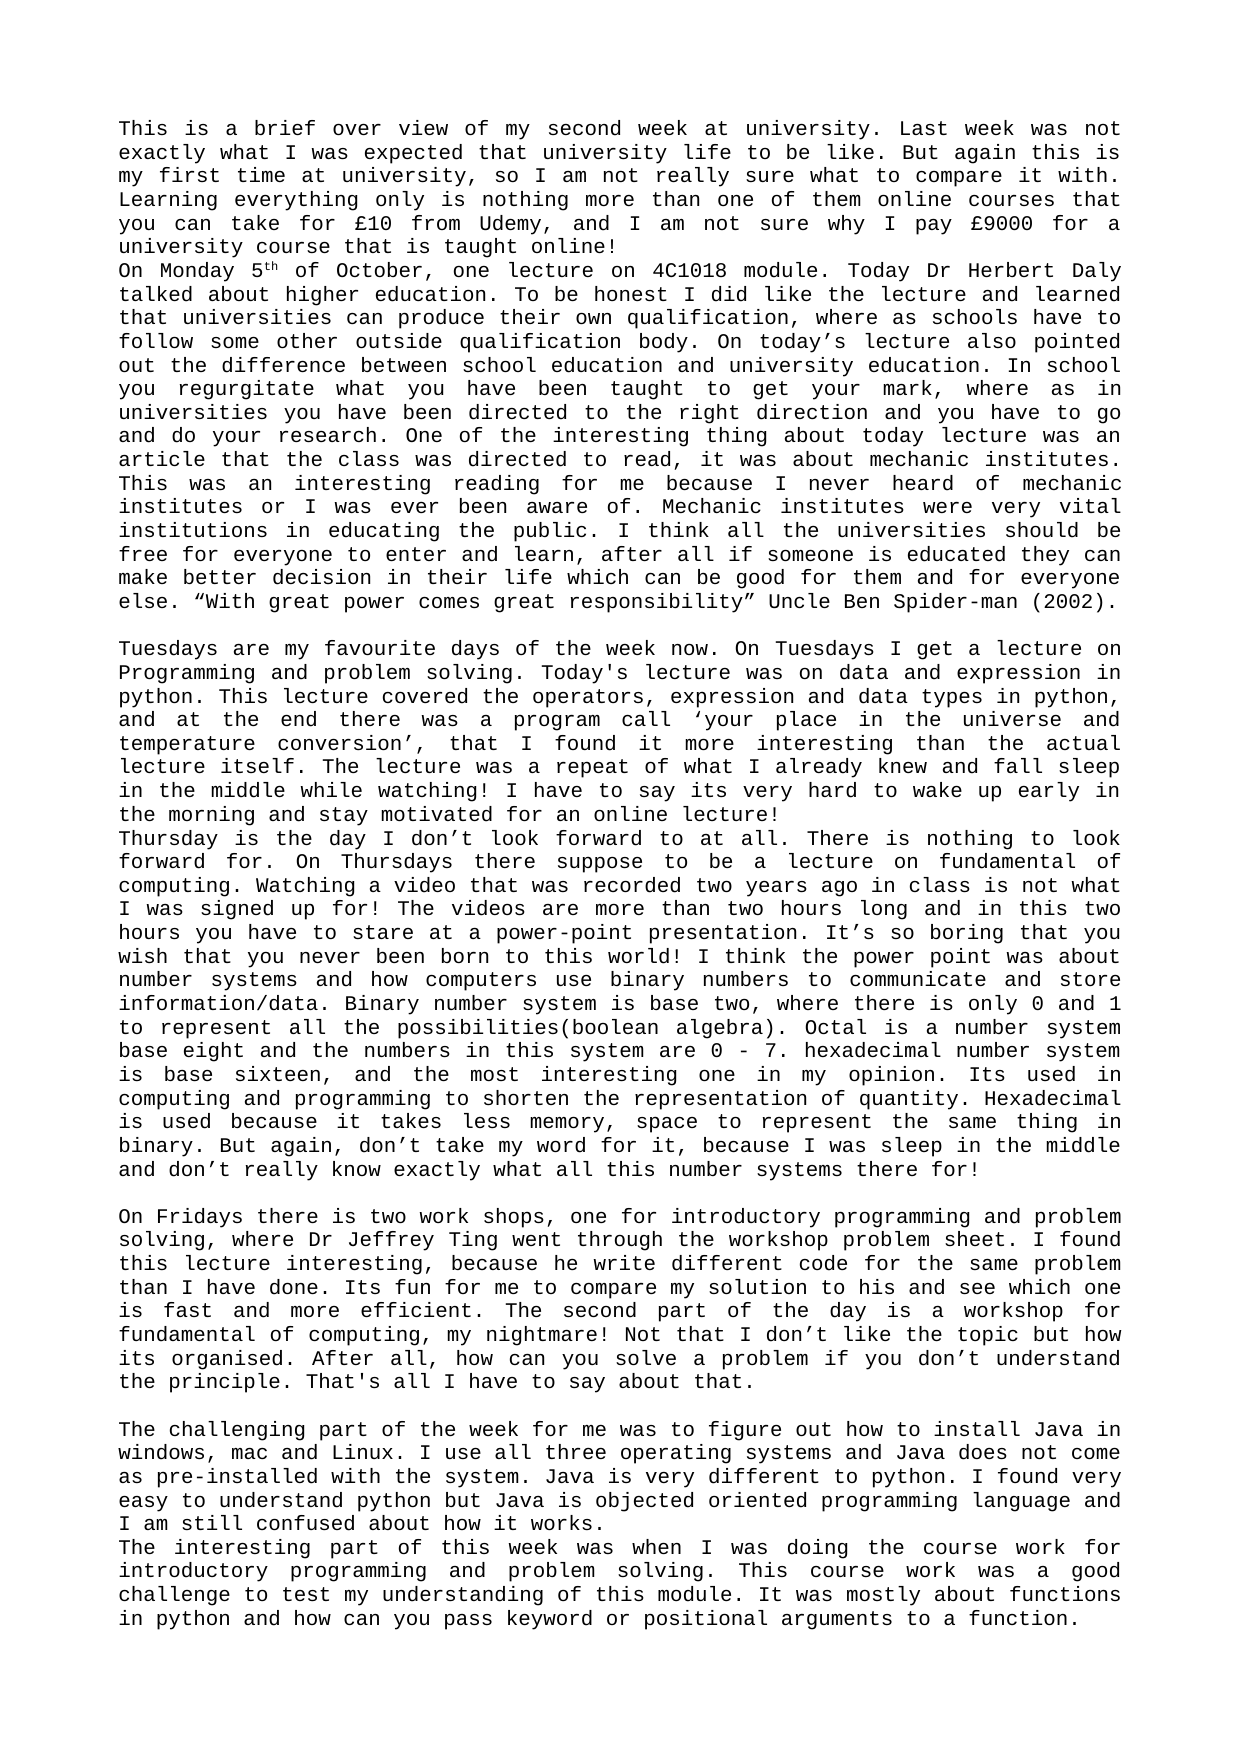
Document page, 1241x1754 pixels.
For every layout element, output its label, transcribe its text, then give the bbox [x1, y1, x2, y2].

text This is a brief over view of my second week at university. Last week was not exactly what I was expected that university life to be like. But again this is my first time at university, so I am not really sure what to compare it with. Learning everything only is nothing more than one of them online courses that you can take for £10 from Udemy, and I am not sure why I pay £9000 for a university course that is taught online! [118, 118, 1122, 260]
text On Fridays there is two work shops, one for introductory programming and problem solving, where Dr Jeffrey Ting went through the workshop problem sheet. I found this lecture interesting, because he write different code for the same problem than I have done. Its fun for me to compare my solution to his and see which one is fast and more efficient. The second part of the day is a workshop for fundamental of computing, my nightmare! Not that I don’t like the topic but how its organised. After all, how can you solve a problem if you don’t understand the principle. That's all I have to say about that. [118, 1206, 1122, 1395]
text The challenging part of the week for me was to figure out how to install Java in windows, mac and Linux. I use all three operating systems and Java does not come as pre-installed with the system. Java is very different to python. I found very easy to understand python but Java is objected oriented programming language and I am still confused about how it works. [118, 1419, 1122, 1537]
text Thursday is the day I don’t look forward to at all. There is nothing to look forward for. On Thursdays there suppose to be a lecture on fundamental of computing. Watching a video that was recorded two years ago in class is not what I was signed up for! The videos are more than two hours long and in this two hours you have to stare at a power-point presentation. It’s so boring that you wish that you never been born to this world! I think the power point was about number systems and how computers use binary numbers to communicate and store information/data. Binary number system is base two, where there is only 0 and 1 to represent all the possibilities(boolean algebra). Octal is a number system base eight and the numbers in this system are 0 - 7. hexadecimal number system is base sixteen, and the most interesting one in my opinion. Its used in computing and programming to shorten the representation of quantity. Hexadecimal is used because it takes less memory, space to represent the same thing in binary. But again, don’t take my word for it, because I was sleep in the middle and don’t really know exactly what all this number systems there for! [118, 827, 1122, 1182]
text On Monday 5th of October, one lecture on 4C1018 module. Today Dr Herbert Daly talked about higher education. To be honest I did like the lecture and learned that universities can produce their own qualification, where as schools have to follow some other outside qualification body. On today’s lecture also pointed out the difference between school education and university education. In school you regurgitate what you have been taught to get your mark, where as in universities you have been directed to the right direction and you have to go and do your research. One of the interesting thing about today lecture was an article that the class was directed to read, it was about mechanic institutes. This was an interesting reading for me because I never heard of mechanic institutes or I was ever been aware of. Mechanic institutes were very vital institutions in educating the public. I think all the universities should be free for everyone to enter and learn, after all if someone is educated they can make better decision in their life which can be good for them and for everyone else. “With great power comes great responsibility” Uncle Ben Spider-man (2002). [118, 260, 1122, 615]
text The interesting part of this week was when I was doing the course work for introductory programming and problem solving. This course work was a good challenge to test my understanding of this module. It was mostly about functions in python and how can you pass keyword or positional arguments to a function. [118, 1537, 1122, 1631]
text Tuesdays are my favourite days of the week now. On Tuesdays I get a lecture on Programming and problem solving. Today's lecture was on data and expression in python. This lecture covered the operators, expression and data types in python, and at the end there was a program call ‘your place in the universe and temperature conversion’, that I found it more interesting than the actual lecture itself. The lecture was a repeat of what I already knew and fall sleep in the middle while watching! I have to say its very hard to wake up early in the morning and stay motivated for an online lecture! [118, 638, 1122, 827]
